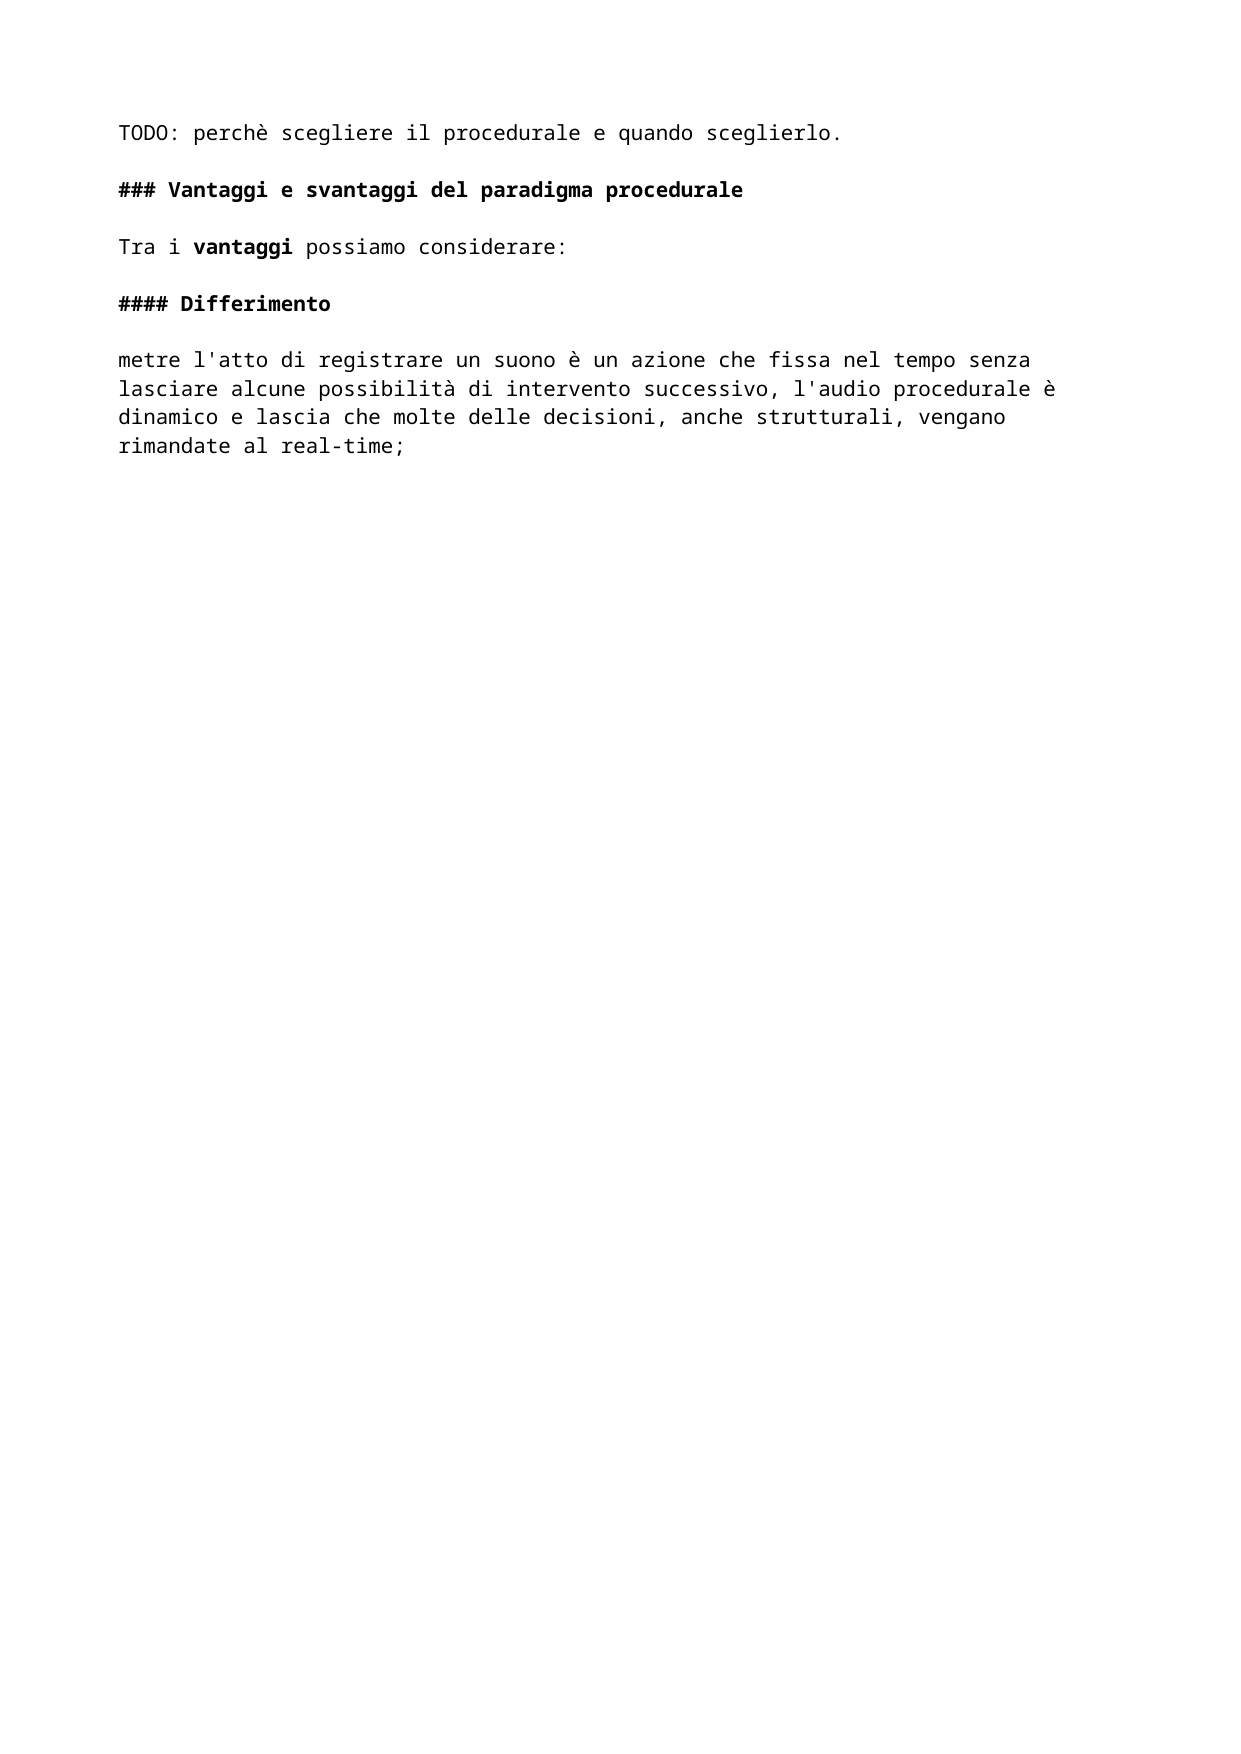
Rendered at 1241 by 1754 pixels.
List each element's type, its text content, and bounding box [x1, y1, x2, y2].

text Tra i vantaggi possiamo considerare: [118, 232, 1122, 260]
text TODO: perchè scegliere il procedurale e quando sceglierlo. [118, 118, 1122, 147]
text ### Vantaggi e svantaggi del paradigma procedurale [118, 175, 1122, 203]
text #### Differimento [118, 289, 1122, 317]
text metre l'atto di registrare un suono è un azione che fissa nel tempo senza lasciare alcune possibilità di intervento successivo, l'audio procedurale è dinamico e lascia che molte delle decisioni, anche strutturali, vengano rimandate al real-time; [118, 346, 1122, 459]
